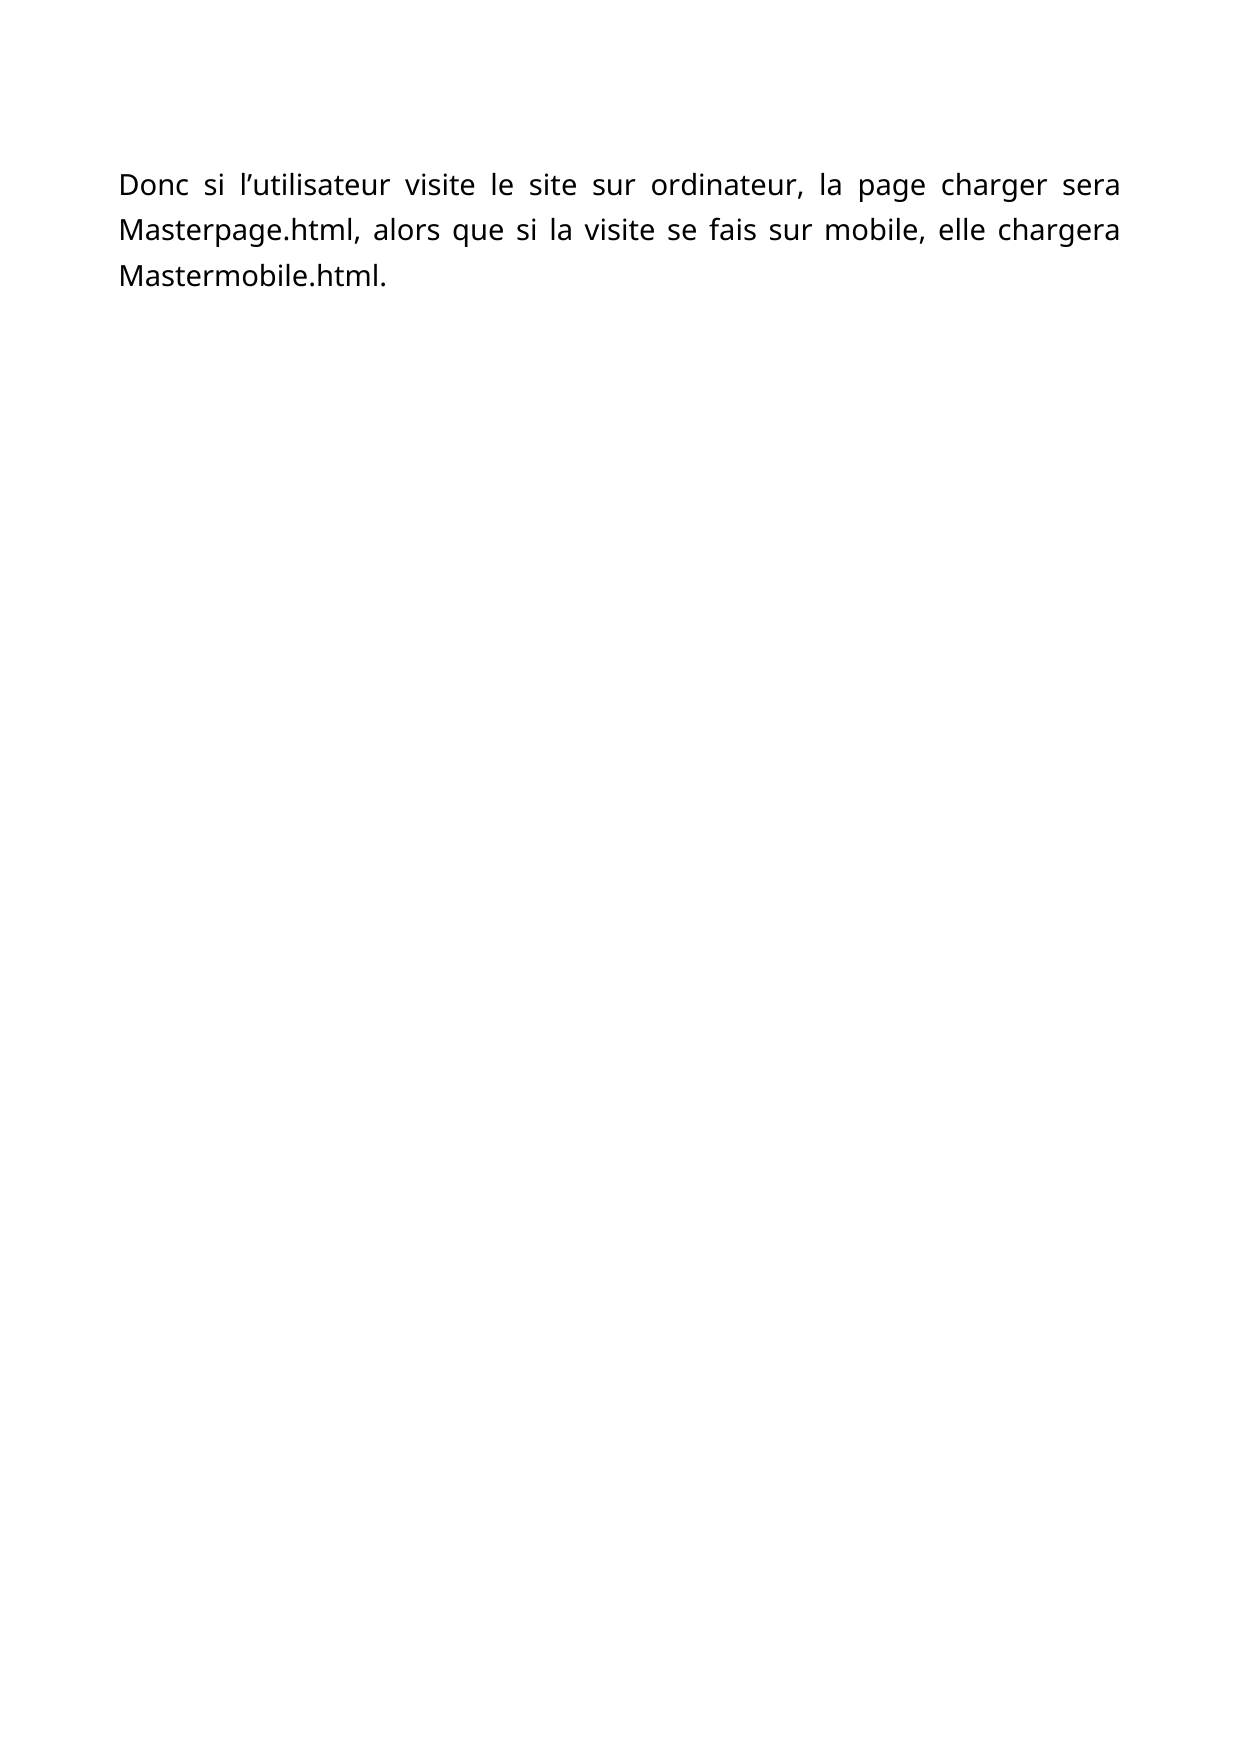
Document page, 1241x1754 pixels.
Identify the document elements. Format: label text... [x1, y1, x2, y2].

text Donc si l’utilisateur visite le site sur ordinateur, la page charger sera Masterpage.html, alors que si la visite se fais sur mobile, elle chargera Mastermobile.html. [118, 164, 1122, 295]
